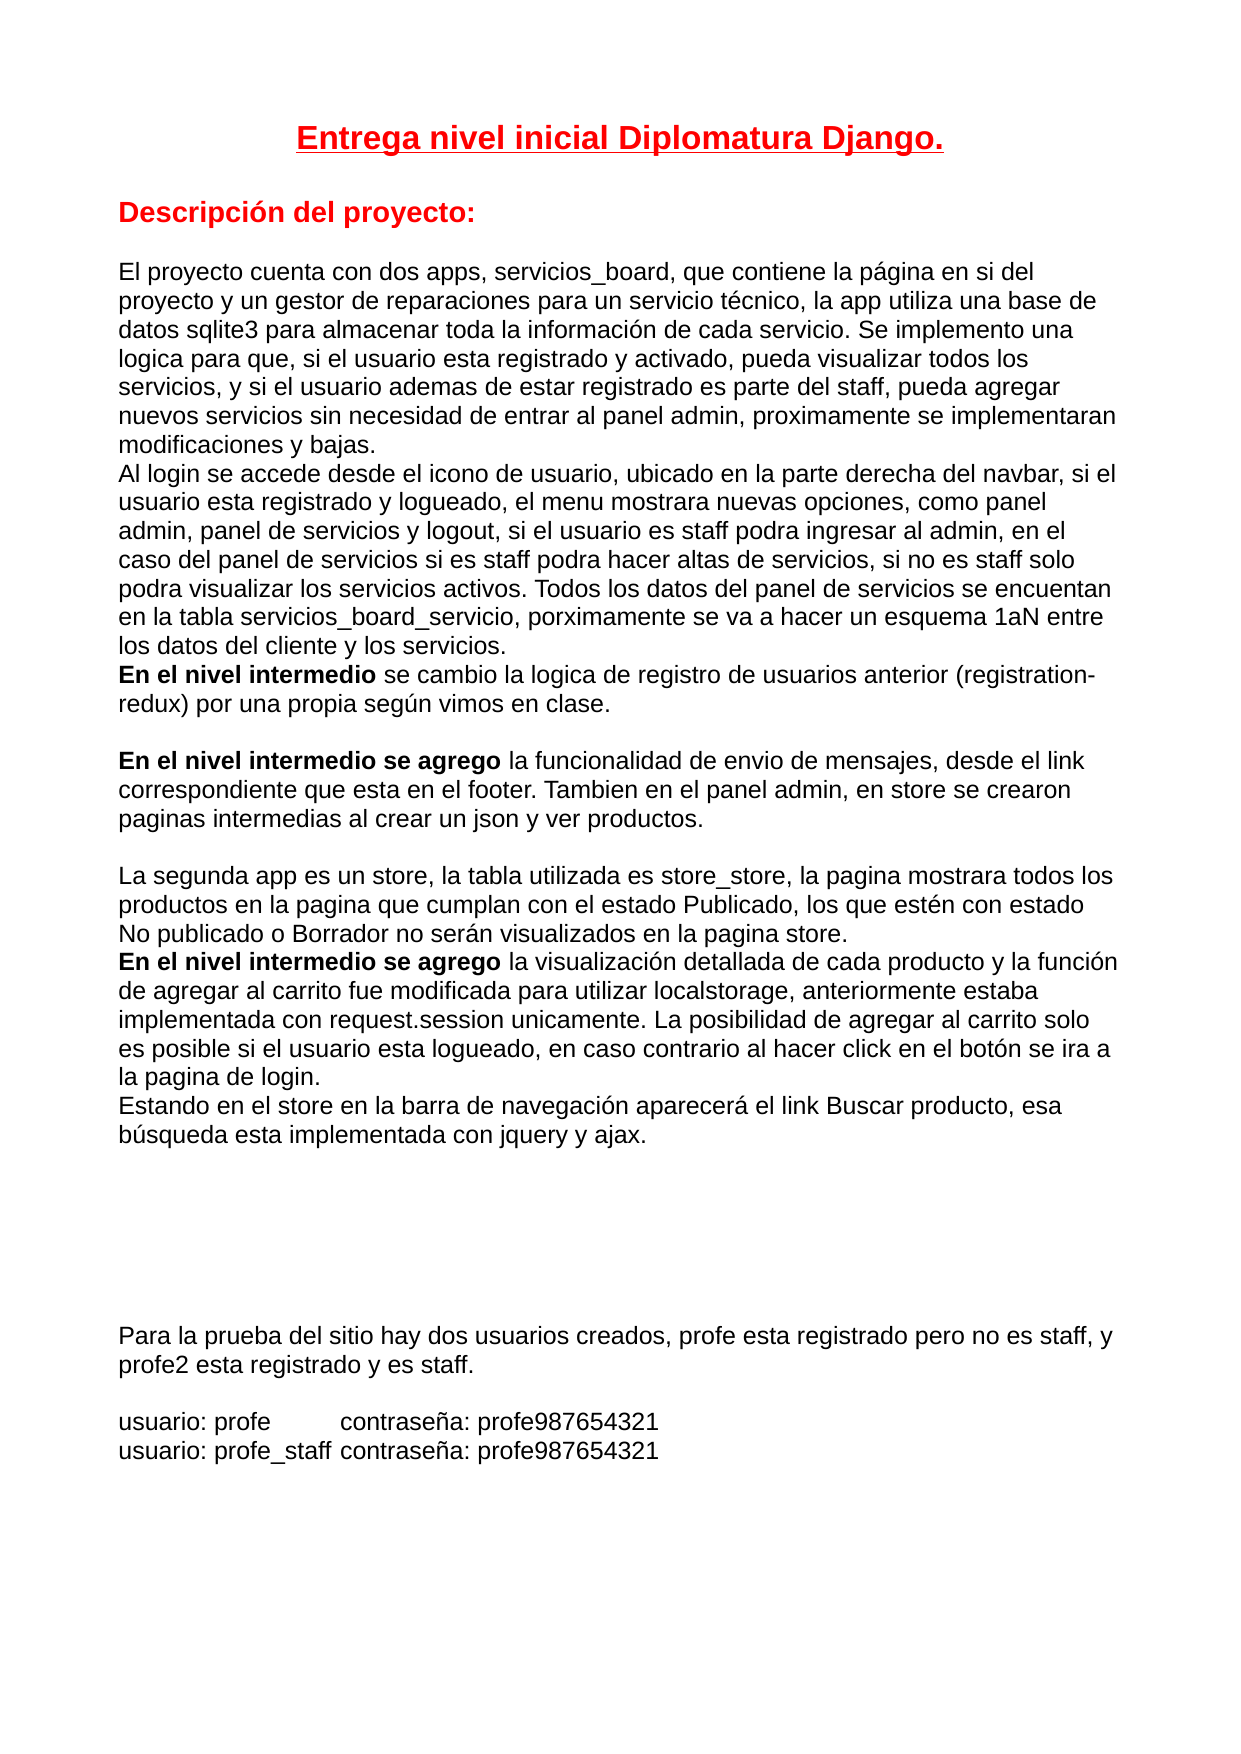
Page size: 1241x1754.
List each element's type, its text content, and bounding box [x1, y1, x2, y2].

text Estando en el store en la barra de navegación aparecerá el link Buscar producto, esa búsqueda esta implementada con jquery y ajax. [118, 1091, 1122, 1148]
text usuario: profe_staff contraseña: profe987654321 [118, 1436, 1122, 1465]
text Para la prueba del sitio hay dos usuarios creados, profe esta registrado pero no es staff, y profe2 esta registrado y es staff. [118, 1321, 1122, 1378]
text En el nivel intermedio se agrego la funcionalidad de envio de mensajes, desde el link correspondiente que esta en el footer. Tambien en el panel admin, en store se crearon paginas intermedias al crear un json y ver productos. [118, 746, 1122, 832]
text En el nivel intermedio se cambio la logica de registro de usuarios anterior (registration-redux) por una propia según vimos en clase. [118, 660, 1122, 717]
text usuario: profe contraseña: profe987654321 [118, 1407, 1122, 1436]
text Al login se accede desde el icono de usuario, ubicado en la parte derecha del navbar, si el usuario esta registrado y logueado, el menu mostrara nuevas opciones, como panel admin, panel de servicios y logout, si el usuario es staff podra ingresar al admin, en el caso del panel de servicios si es staff podra hacer altas de servicios, si no es staff solo podra visualizar los servicios activos. Todos los datos del panel de servicios se encuentan en la tabla servicios_board_servicio, porximamente se va a hacer un esquema 1aN entre los datos del cliente y los servicios. [118, 458, 1122, 660]
text En el nivel intermedio se agrego la visualización detallada de cada producto y la función de agregar al carrito fue modificada para utilizar localstorage, anteriormente estaba implementada con request.session unicamente. La posibilidad de agregar al carrito solo es posible si el usuario esta logueado, en caso contrario al hacer click en el botón se ira a la pagina de login. [118, 947, 1122, 1091]
text La segunda app es un store, la tabla utilizada es store_store, la pagina mostrara todos los productos en la pagina que cumplan con el estado Publicado, los que estén con estado No publicado o Borrador no serán visualizados en la pagina store. [118, 861, 1122, 947]
text Descripción del proyecto: [118, 195, 1122, 228]
text Entrega nivel inicial Diplomatura Django. [118, 118, 1122, 157]
text El proyecto cuenta con dos apps, servicios_board, que contiene la página en si del proyecto y un gestor de reparaciones para un servicio técnico, la app utiliza una base de datos sqlite3 para almacenar toda la información de cada servicio. Se implemento una logica para que, si el usuario esta registrado y activado, pueda visualizar todos los servicios, y si el usuario ademas de estar registrado es parte del staff, pueda agregar nuevos servicios sin necesidad de entrar al panel admin, proximamente se implementaran modificaciones y bajas. [118, 257, 1122, 458]
